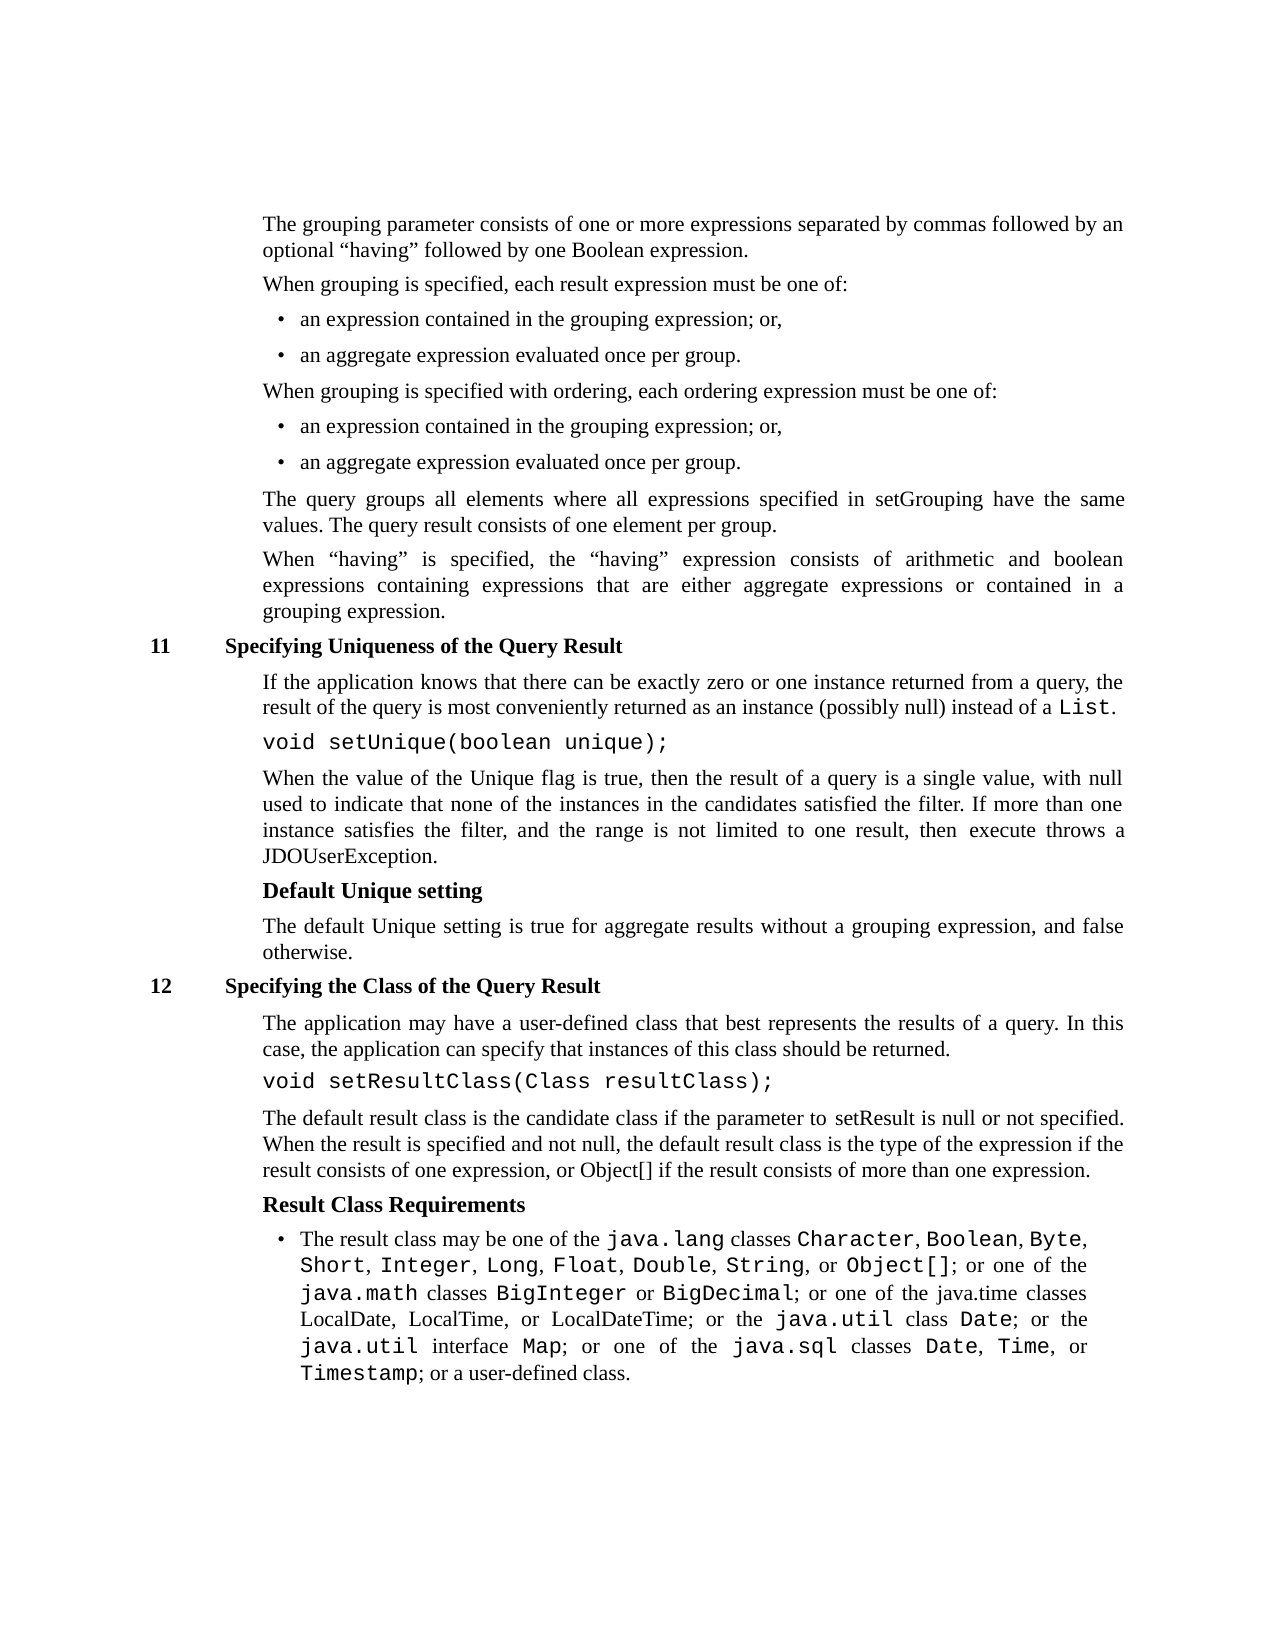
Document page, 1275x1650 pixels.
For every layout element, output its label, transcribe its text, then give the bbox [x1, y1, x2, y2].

text A14.6.10-1 [When grouping is specified, each result expression must be one of: [262, 270, 1125, 296]
text The grouping parameter consists of one or more expressions separated by commas followed by an optional “having” followed by one Boolean expression. [262, 210, 1125, 262]
text • A14.6.12-1 [The result class may be one of the java.lang classes Character, Boolean, Byte, Short, Integer, Long, Float, Double, String, or Object[]; or one of the java.math classes BigInteger or BigDecimal; or one of the java.time classes LocalDate, LocalTime, or LocalDateTime; or the java.util class Date; or the java.util interface Map; or one of the java.sql classes Date, Time, or Timestamp; or a user-defined class. [277, 1226, 1087, 1387]
text • an expression contained in the grouping expression; or, [277, 305, 1087, 331]
text • an aggregate expression evaluated once per group.] [277, 448, 1087, 474]
text The application may have a user-defined class that best represents the results of a query. In this case, the application can specify that instances of this class should be returned. [262, 1009, 1125, 1061]
subtitle Result Class Requirements [150, 1190, 1125, 1217]
text The default result class is the candidate class if the parameter to setResult is null or not specified. When the result is specified and not null, the default result class is the type of the expression if the result consists of one expression, or Object[] if the result consists of more than one expression. [262, 1104, 1125, 1182]
text If the application knows that there can be exactly zero or one instance returned from a query, the result of the query is most conveniently returned as an instance (possibly null) instead of a List. [262, 668, 1125, 721]
text A14.6.10-3 [When grouping is specified with ordering, each ordering expression must be one of: [262, 378, 1125, 404]
text A14.6.10-2 [When “having” is specified, the “having” expression consists of arithmetic and boolean expressions containing expressions that are either aggregate expressions or contained in a grouping expression.] [262, 545, 1125, 623]
text • an expression contained in the grouping expression; or, [277, 412, 1087, 438]
text void setUnique(boolean unique); [262, 730, 1125, 756]
text A14.6.11-2 [The default Unique setting is true for aggregate results without a grouping expression, and false otherwise.] [262, 912, 1125, 964]
subtitle Default Unique setting [150, 877, 1125, 904]
subtitle Specifying the Class of the Query Result [150, 972, 1125, 998]
text The query groups all elements where all expressions specified in setGrouping have the same values. The query result consists of one element per group. [262, 485, 1125, 537]
subtitle Specifying Uniqueness of the Query Result [150, 632, 1125, 658]
text A14.6.11-1 [When the value of the Unique flag is true, then the result of a query is a single value, with null used to indicate that none of the instances in the candidates satisfied the filter. If more than one instance satisfies the filter, and the range is not limited to one result, then execute throws a JDOUserException.] [262, 764, 1125, 868]
text • an aggregate expression evaluated once per group.] [277, 341, 1087, 367]
text void setResultClass(Class resultClass); [262, 1069, 1125, 1095]
